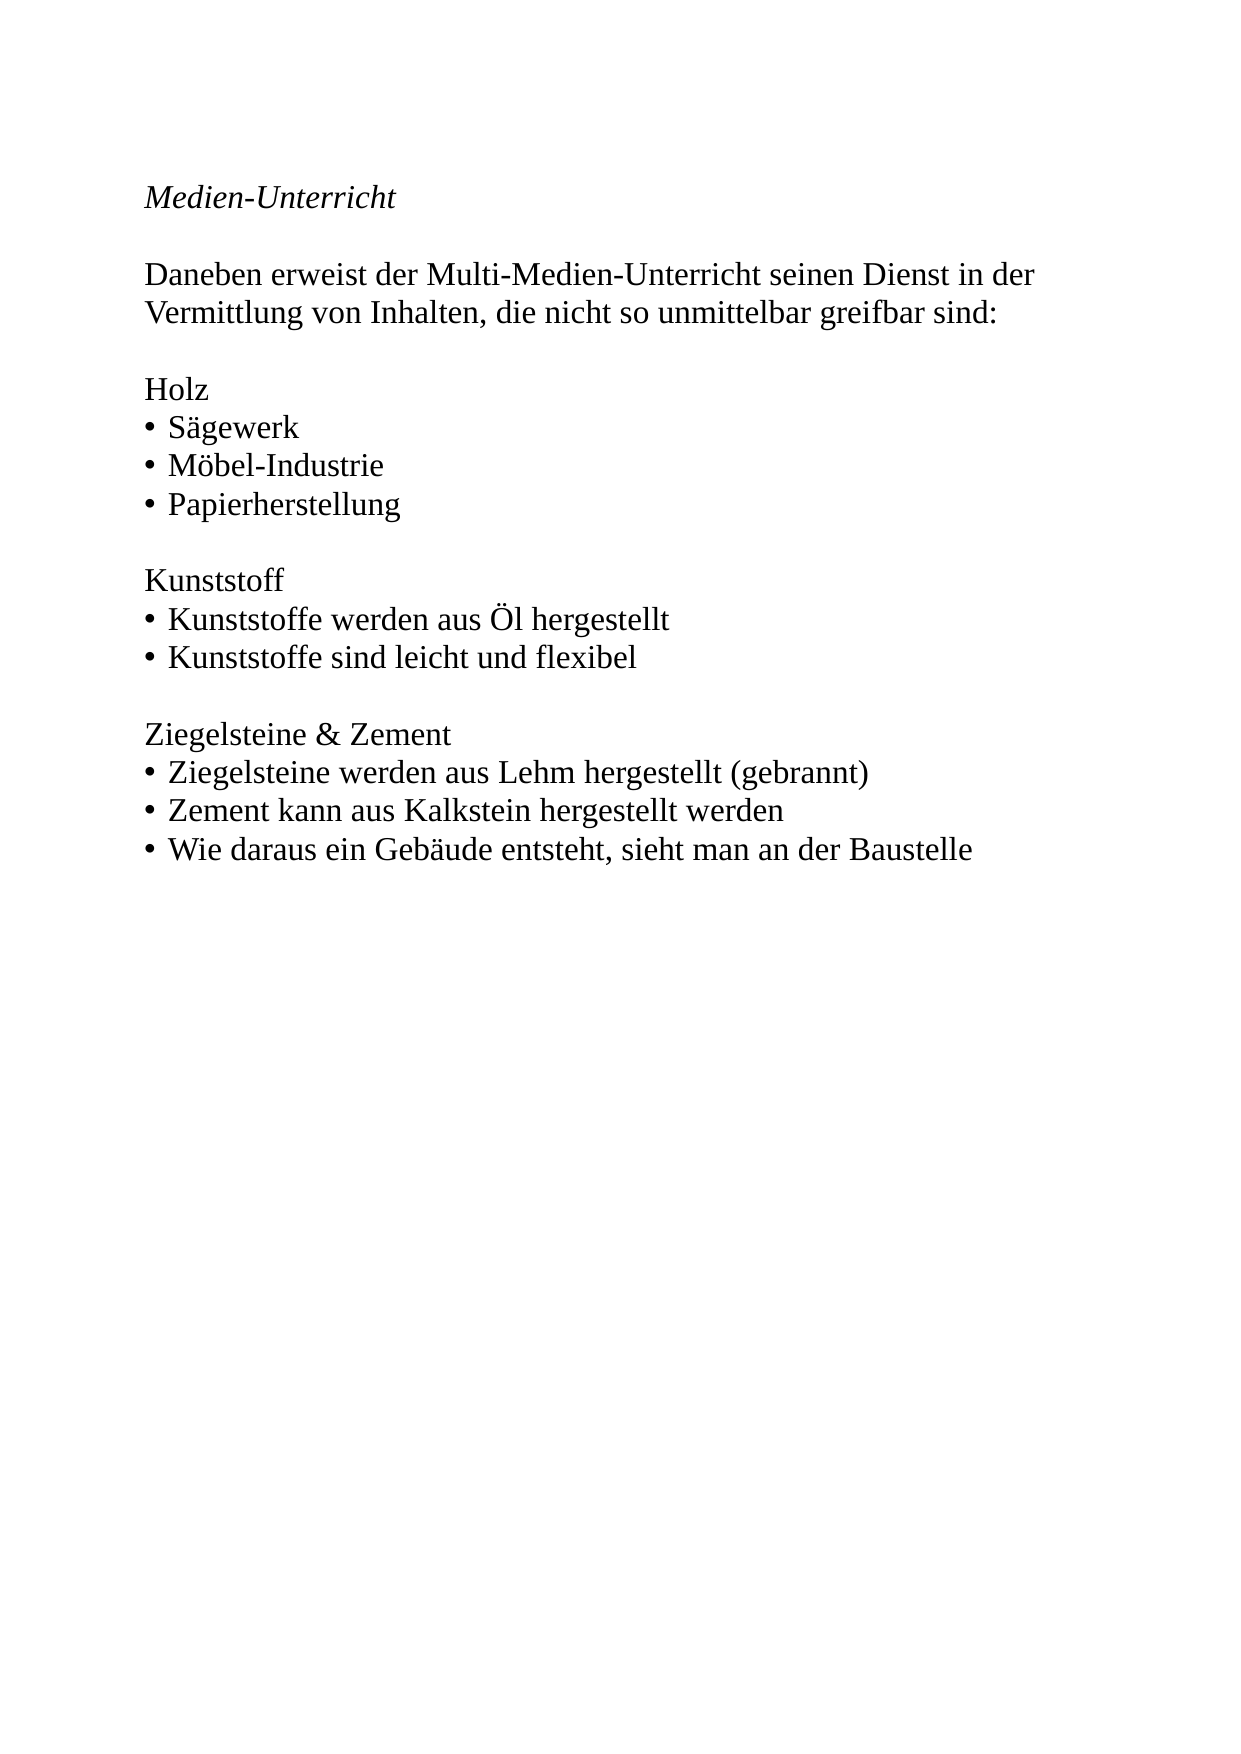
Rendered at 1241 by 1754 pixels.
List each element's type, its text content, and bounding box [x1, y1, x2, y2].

list Wie daraus ein Gebäude entsteht, sieht man an der Baustelle [144, 829, 1044, 867]
list Kunststoffe werden aus Öl hergestellt [144, 599, 1044, 637]
list Möbel-Industrie [144, 446, 1044, 484]
text Medien-Unterricht [144, 177, 1044, 216]
text Ziegelsteine & Zement [144, 714, 1044, 752]
text Kunststoff [144, 561, 1044, 599]
list Ziegelsteine werden aus Lehm hergestellt (gebrannt) [144, 752, 1044, 791]
list Papierherstellung [144, 484, 1044, 522]
text Daneben erweist der Multi-Medien-Unterricht seinen Dienst in der Vermittlung von Inhalten, die nicht so unmittelbar greifbar sind: [144, 254, 1044, 331]
list Zement kann aus Kalkstein hergestellt werden [144, 791, 1044, 829]
list Kunststoffe sind leicht und flexibel [144, 637, 1044, 676]
list Sägewerk [144, 407, 1044, 446]
text Holz [144, 369, 1044, 407]
